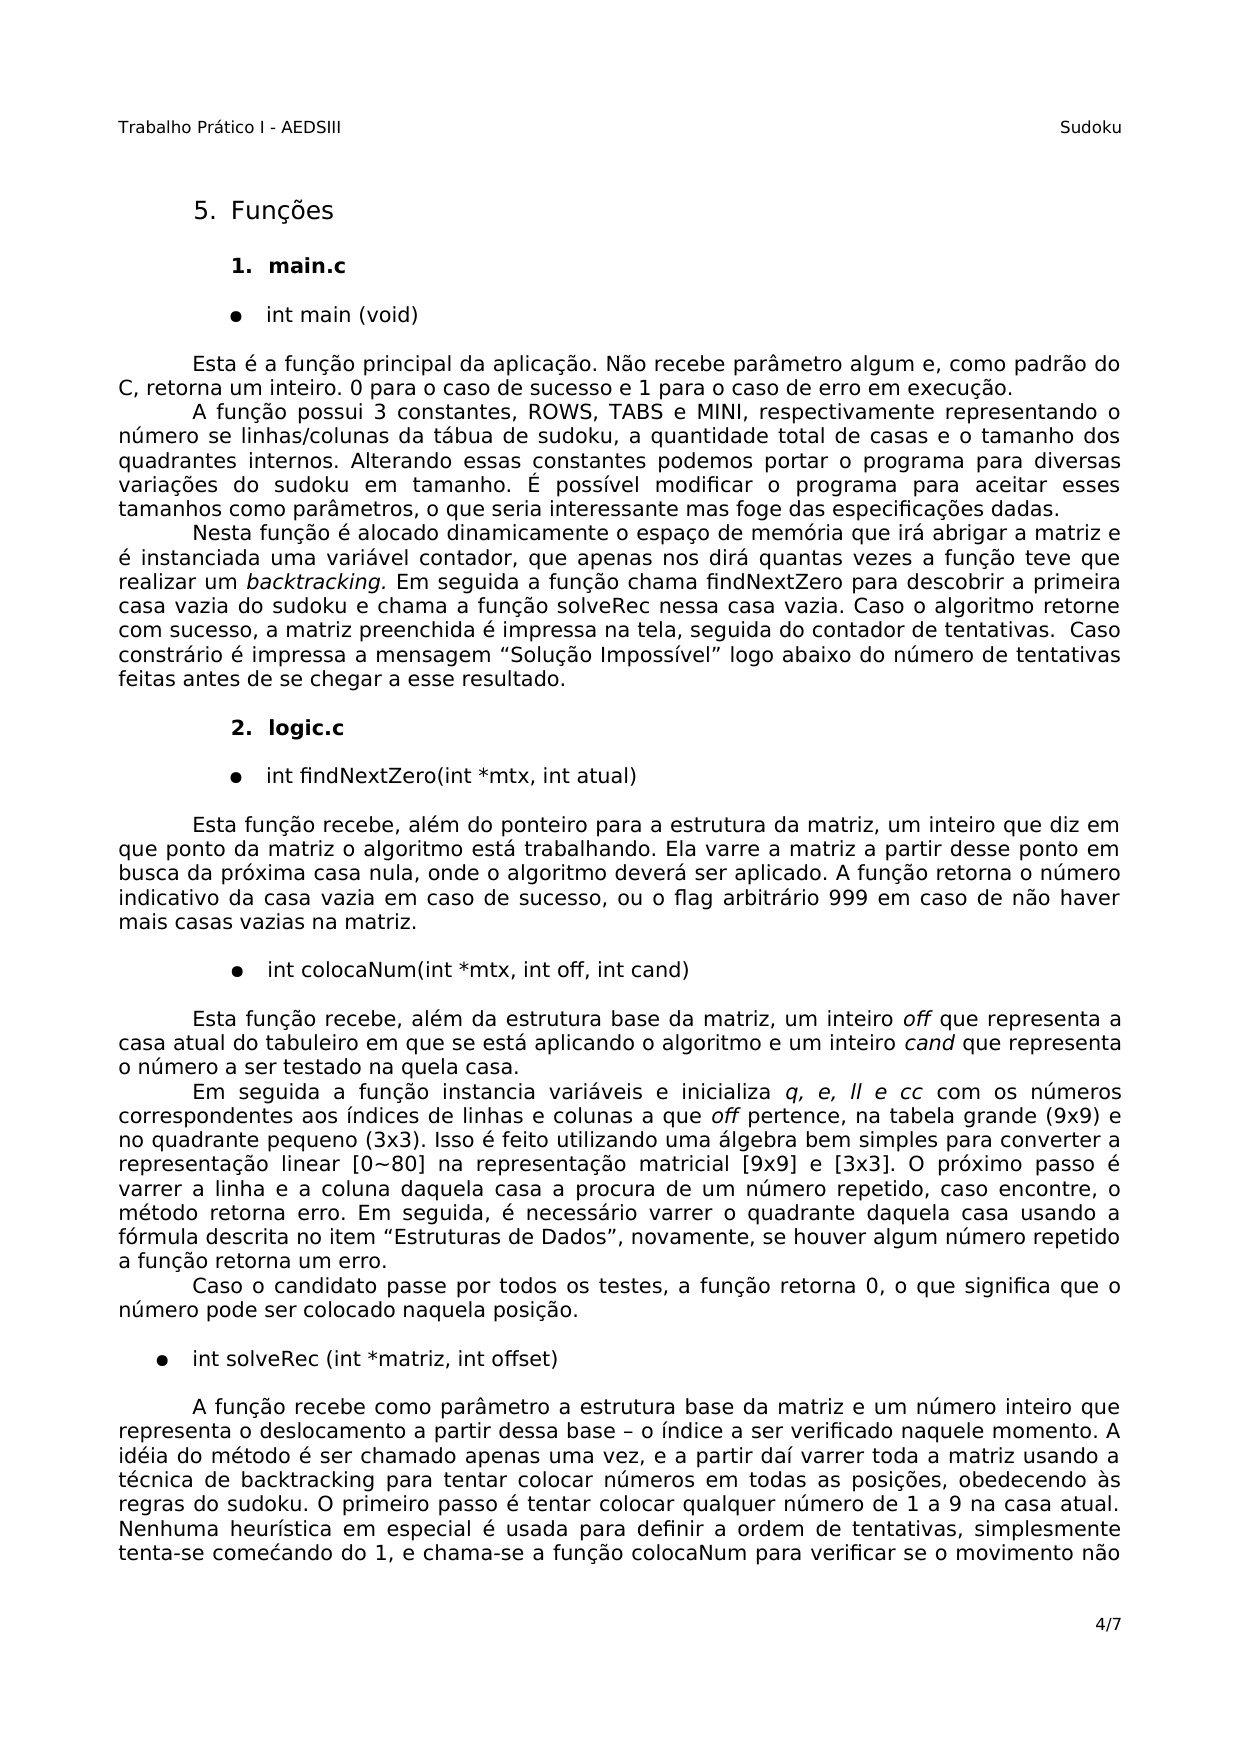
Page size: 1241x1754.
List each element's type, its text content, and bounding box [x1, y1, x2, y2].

text A função possui 3 constantes, ROWS, TABS e MINI, respectivamente representando o número se linhas/colunas da tábua de sudoku, a quantidade total de casas e o tamanho dos quadrantes internos. Alterando essas constantes podemos portar o programa para diversas variações do sudoku em tamanho. É possível modificar o programa para aceitar esses tamanhos como parâmetros, o que seria interessante mas foge das especificações dadas. [118, 400, 1122, 521]
text Esta é a função principal da aplicação. Não recebe parâmetro algum e, como padrão do C, retorna um inteiro. 0 para o caso de sucesso e 1 para o caso de erro em execução. [118, 352, 1122, 400]
list int findNextZero(int *mtx, int atual) [228, 764, 1122, 788]
text A função recebe como parâmetro a estrutura base da matriz e um número inteiro que representa o deslocamento a partir dessa base – o índice a ser verificado naquele momento. A idéia do método é ser chamado apenas uma vez, e a partir daí varrer toda a matriz usando a técnica de backtracking para tentar colocar números em todas as posições, obedecendo às regras do sudoku. O primeiro passo é tentar colocar qualquer número de 1 a 9 na casa atual. Nenhuma heurística em especial é usada para definir a ordem de tentativas, simplesmente tenta-se comećando do 1, e chama-se a função colocaNum para verificar se o movimento não [118, 1395, 1122, 1565]
text Esta função recebe, além da estrutura base da matriz, um inteiro off que representa a casa atual do tabuleiro em que se está aplicando o algoritmo e um inteiro cand que representa o número a ser testado na quela casa. [118, 1007, 1122, 1080]
text Em seguida a função instancia variáveis e inicializa q, e, ll e cc com os números correspondentes aos índices de linhas e colunas a que off pertence, na tabela grande (9x9) e no quadrante pequeno (3x3). Isso é feito utilizando uma álgebra bem simples para converter a representação linear [0~80] na representação matricial [9x9] e [3x3]. O próximo passo é varrer a linha e a coluna daquela casa a procura de um número repetido, caso encontre, o método retorna erro. Em seguida, é necessário varrer o quadrante daquela casa usando a fórmula descrita no item “Estruturas de Dados”, novamente, se houver algum número repetido a função retorna um erro. [118, 1080, 1122, 1274]
text Nesta função é alocado dinamicamente o espaço de memória que irá abrigar a matriz e é instanciada uma variável contador, que apenas nos dirá quantas vezes a função teve que realizar um backtracking. Em seguida a função chama findNextZero para descobrir a primeira casa vazia do sudoku e chama a função solveRec nessa casa vazia. Caso o algoritmo retorne com sucesso, a matriz preenchida é impressa na tela, seguida do contador de tentativas. Caso constrário é impressa a mensagem “Solução Impossível” logo abaixo do número de tentativas feitas antes de se chegar a esse resultado. [118, 521, 1122, 691]
list int colocaNum(int *mtx, int off, int cand) [229, 958, 1122, 983]
list Funções [193, 196, 1122, 225]
text Caso o candidato passe por todos os testes, a função retorna 0, o que significa que o número pode ser colocado naquela posição. [118, 1274, 1122, 1322]
text Esta função recebe, além do ponteiro para a estrutura da matriz, um inteiro que diz em que ponto da matriz o algoritmo está trabalhando. Ela varre a matriz a partir desse ponto em busca da próxima casa nula, onde o algoritmo deverá ser aplicado. A função retorna o número indicativo da casa vazia em caso de sucesso, ou o flag arbitrário 999 em caso de não haver mais casas vazias na matriz. [118, 813, 1122, 934]
list main.c [231, 254, 1122, 279]
list int main (void) [228, 303, 1122, 327]
list int solveRec (int *matriz, int offset) [154, 1347, 1122, 1371]
list logic.c [231, 716, 1122, 740]
